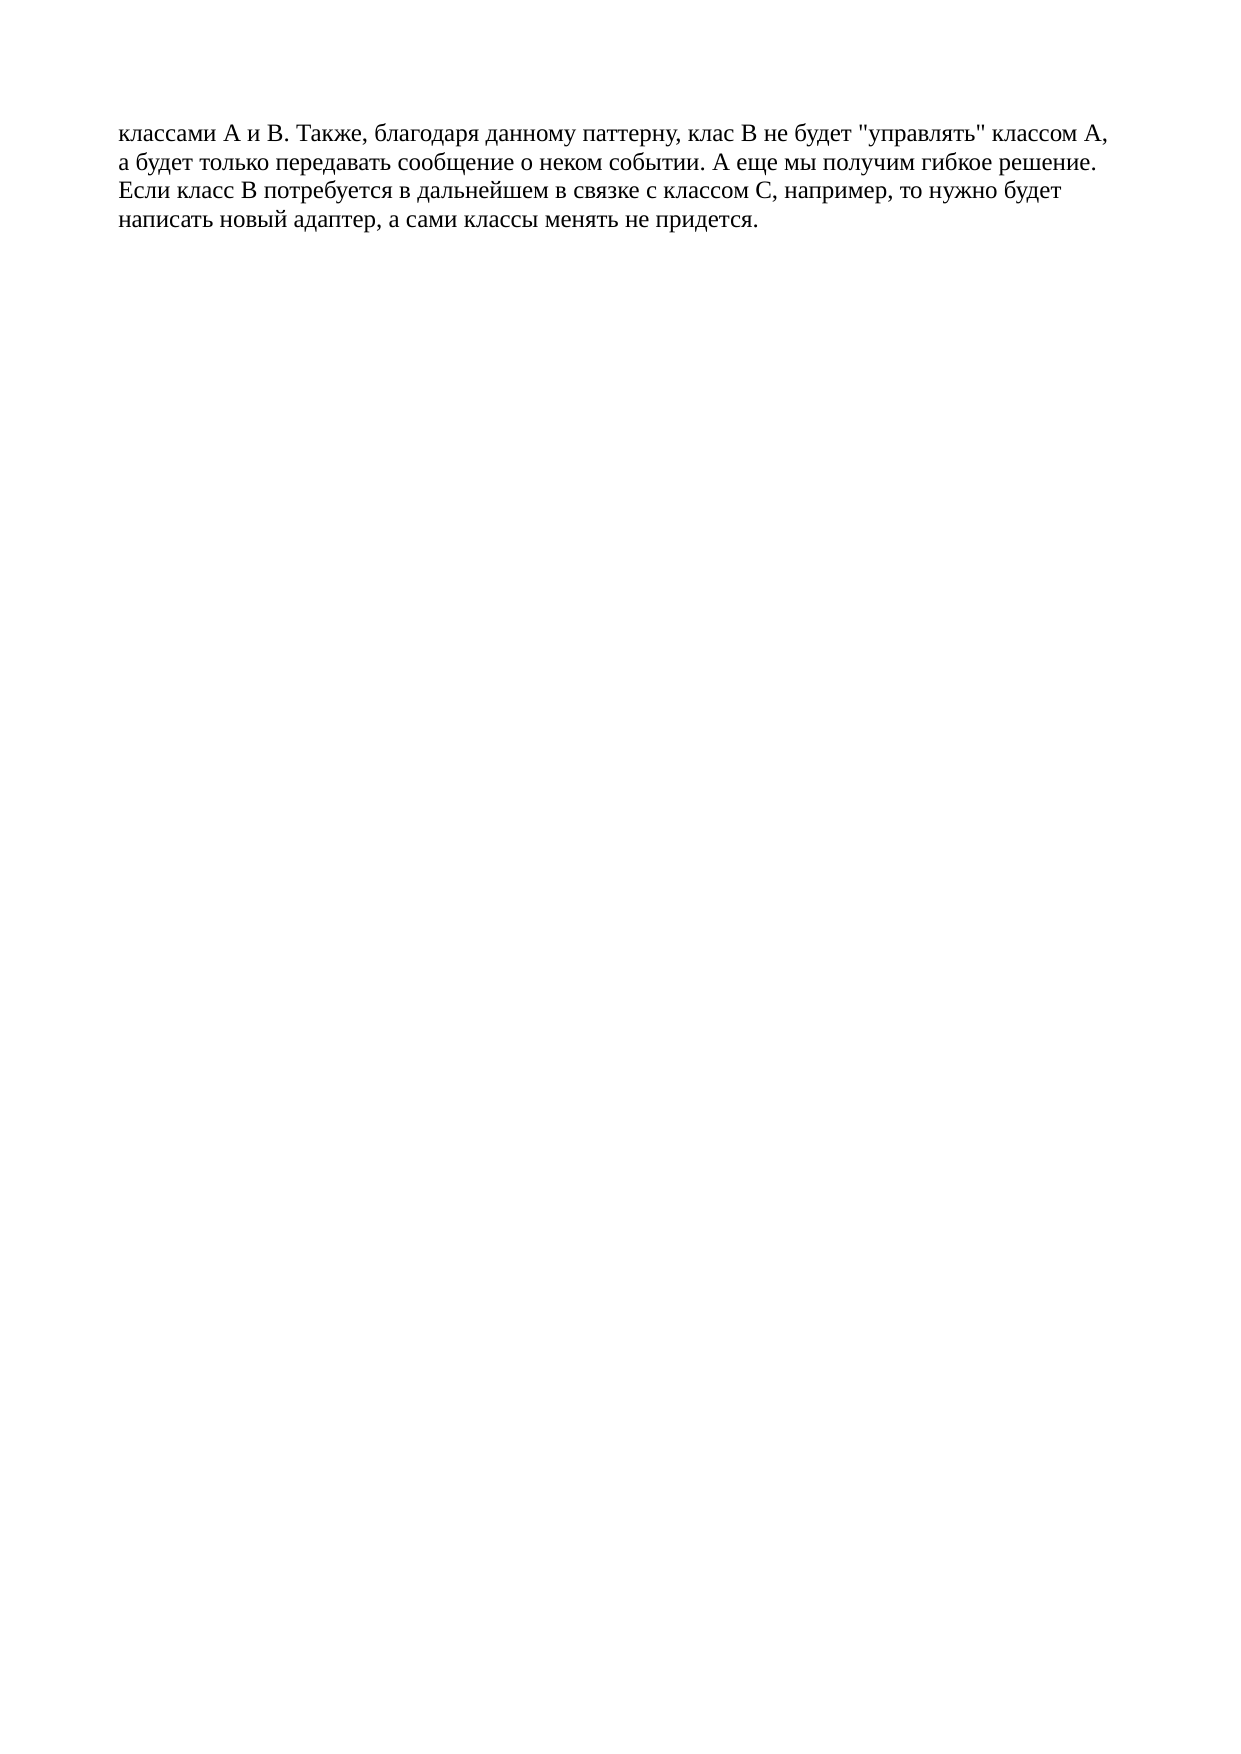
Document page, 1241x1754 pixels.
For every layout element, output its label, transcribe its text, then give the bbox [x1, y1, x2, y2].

text классами А и В. Также, благодаря данному паттерну, клас В не будет "управлять" классом А, а будет только передавать сообщение о неком событии. А еще мы получим гибкое решение. Если класс В потребуется в дальнейшем в связке с классом С, например, то нужно будет написать новый адаптер, а сами классы менять не придется. [118, 118, 1122, 233]
